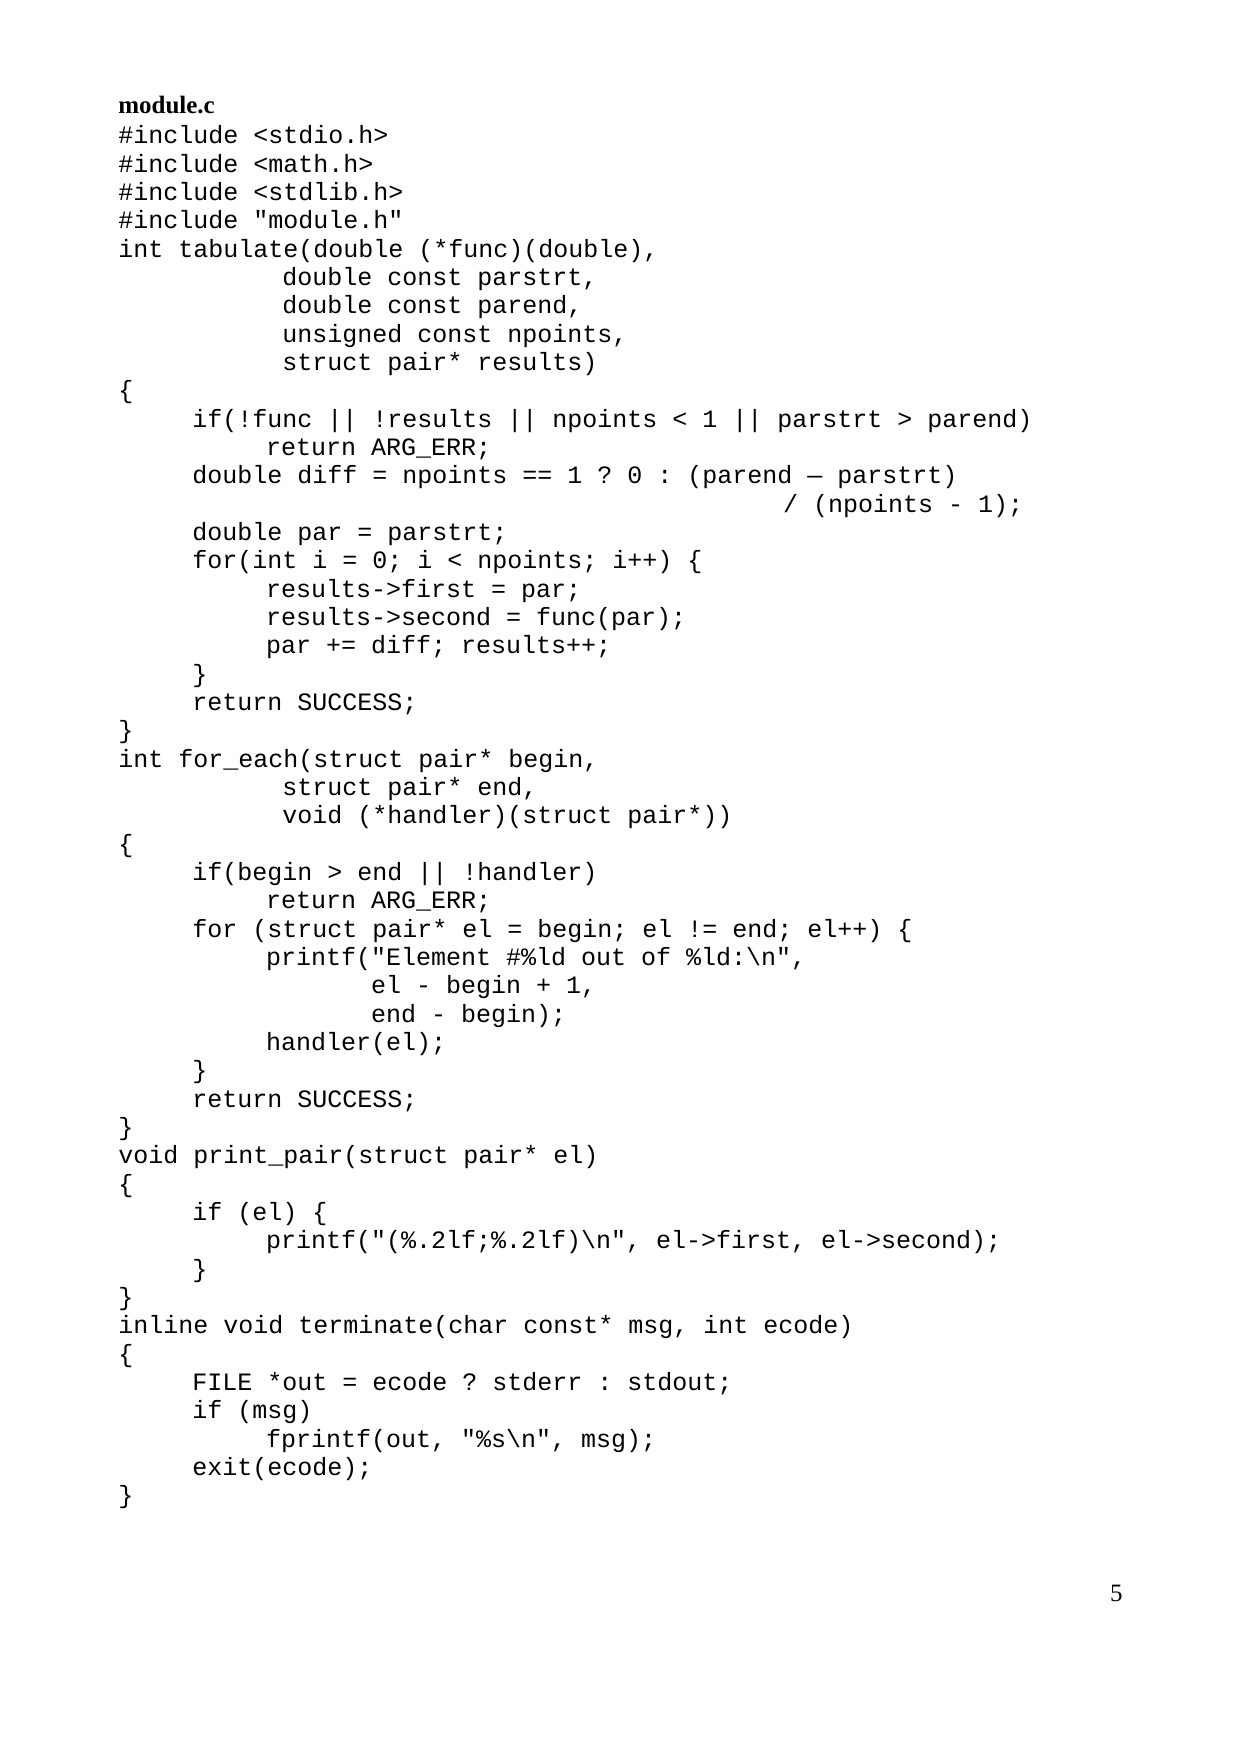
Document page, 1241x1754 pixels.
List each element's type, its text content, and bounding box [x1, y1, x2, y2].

text results->first = par; [118, 576, 1122, 604]
text if (el) { [118, 1199, 1122, 1228]
text #include <stdio.h> [118, 123, 1122, 151]
text int tabulate(double (*func)(double), [118, 236, 1122, 264]
text double par = parstrt; [118, 519, 1122, 548]
text FILE *out = ecode ? stderr : stdout; [118, 1369, 1122, 1398]
text #include "module.h" [118, 208, 1122, 236]
text double const parstrt, [118, 264, 1122, 293]
text void (*handler)(struct pair*)) [118, 803, 1122, 831]
text par += diff; results++; [118, 633, 1122, 661]
text if (msg) [118, 1398, 1122, 1426]
text results->second = func(par); [118, 604, 1122, 633]
text return SUCCESS; [118, 689, 1122, 718]
text { [118, 1341, 1122, 1369]
text int for_each(struct pair* begin, [118, 746, 1122, 774]
text return ARG_ERR; [118, 888, 1122, 916]
text if(!func || !results || npoints < 1 || parstrt > parend) [118, 406, 1122, 434]
text fprintf(out, "%s\n", msg); [118, 1426, 1122, 1454]
text } [118, 1058, 1122, 1086]
text return ARG_ERR; [118, 434, 1122, 463]
text } [118, 1256, 1122, 1284]
text for (struct pair* el = begin; el != end; el++) { [118, 916, 1122, 944]
text double diff = npoints == 1 ? 0 : (parend — parstrt) [118, 463, 1122, 491]
text end - begin); [118, 1001, 1122, 1029]
text module.c [118, 90, 1122, 118]
text } [118, 1114, 1122, 1143]
text struct pair* end, [118, 774, 1122, 803]
text { [118, 831, 1122, 859]
text } [118, 718, 1122, 746]
text { [118, 378, 1122, 406]
text for(int i = 0; i < npoints; i++) { [118, 548, 1122, 576]
text handler(el); [118, 1029, 1122, 1058]
text inline void terminate(char const* msg, int ecode) [118, 1313, 1122, 1341]
text unsigned const npoints, [118, 321, 1122, 349]
text double const parend, [118, 293, 1122, 321]
text } [118, 661, 1122, 689]
text exit(ecode); [118, 1454, 1122, 1483]
text #include <math.h> [118, 151, 1122, 179]
text el - begin + 1, [118, 973, 1122, 1001]
text printf("Element #%ld out of %ld:\n", [118, 944, 1122, 973]
text return SUCCESS; [118, 1086, 1122, 1114]
text } [118, 1483, 1122, 1511]
text } [118, 1284, 1122, 1313]
text if(begin > end || !handler) [118, 859, 1122, 888]
text / (npoints - 1); [118, 491, 1122, 519]
text { [118, 1171, 1122, 1199]
text struct pair* results) [118, 349, 1122, 378]
text void print_pair(struct pair* el) [118, 1143, 1122, 1171]
text #include <stdlib.h> [118, 179, 1122, 208]
text printf("(%.2lf;%.2lf)\n", el->first, el->second); [118, 1228, 1122, 1256]
